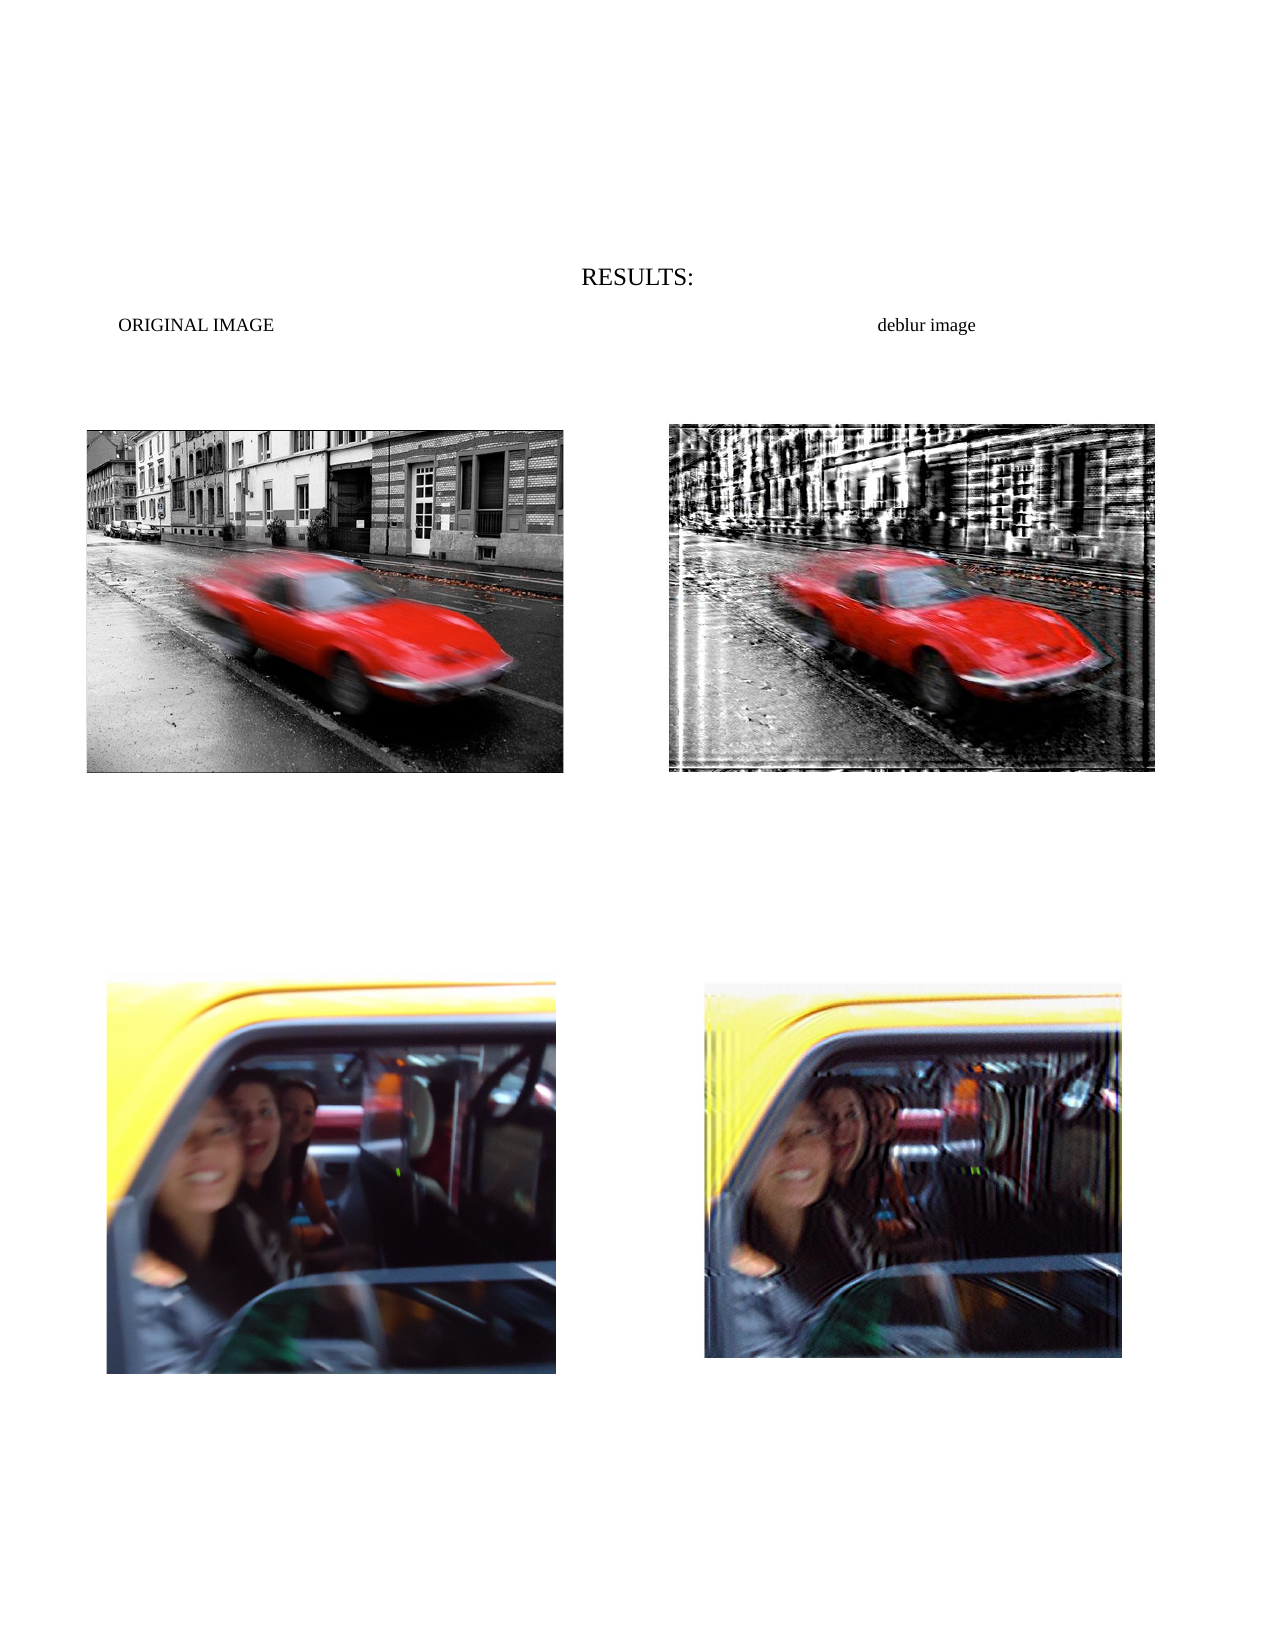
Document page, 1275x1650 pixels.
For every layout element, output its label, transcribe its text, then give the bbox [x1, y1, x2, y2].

picture [588, 399, 1237, 827]
picture [106, 971, 556, 1374]
picture [648, 966, 1179, 1396]
text ORIGINAL IMAGE deblur image [118, 312, 1157, 336]
text RESULTS: [118, 262, 1157, 291]
picture [86, 430, 564, 773]
